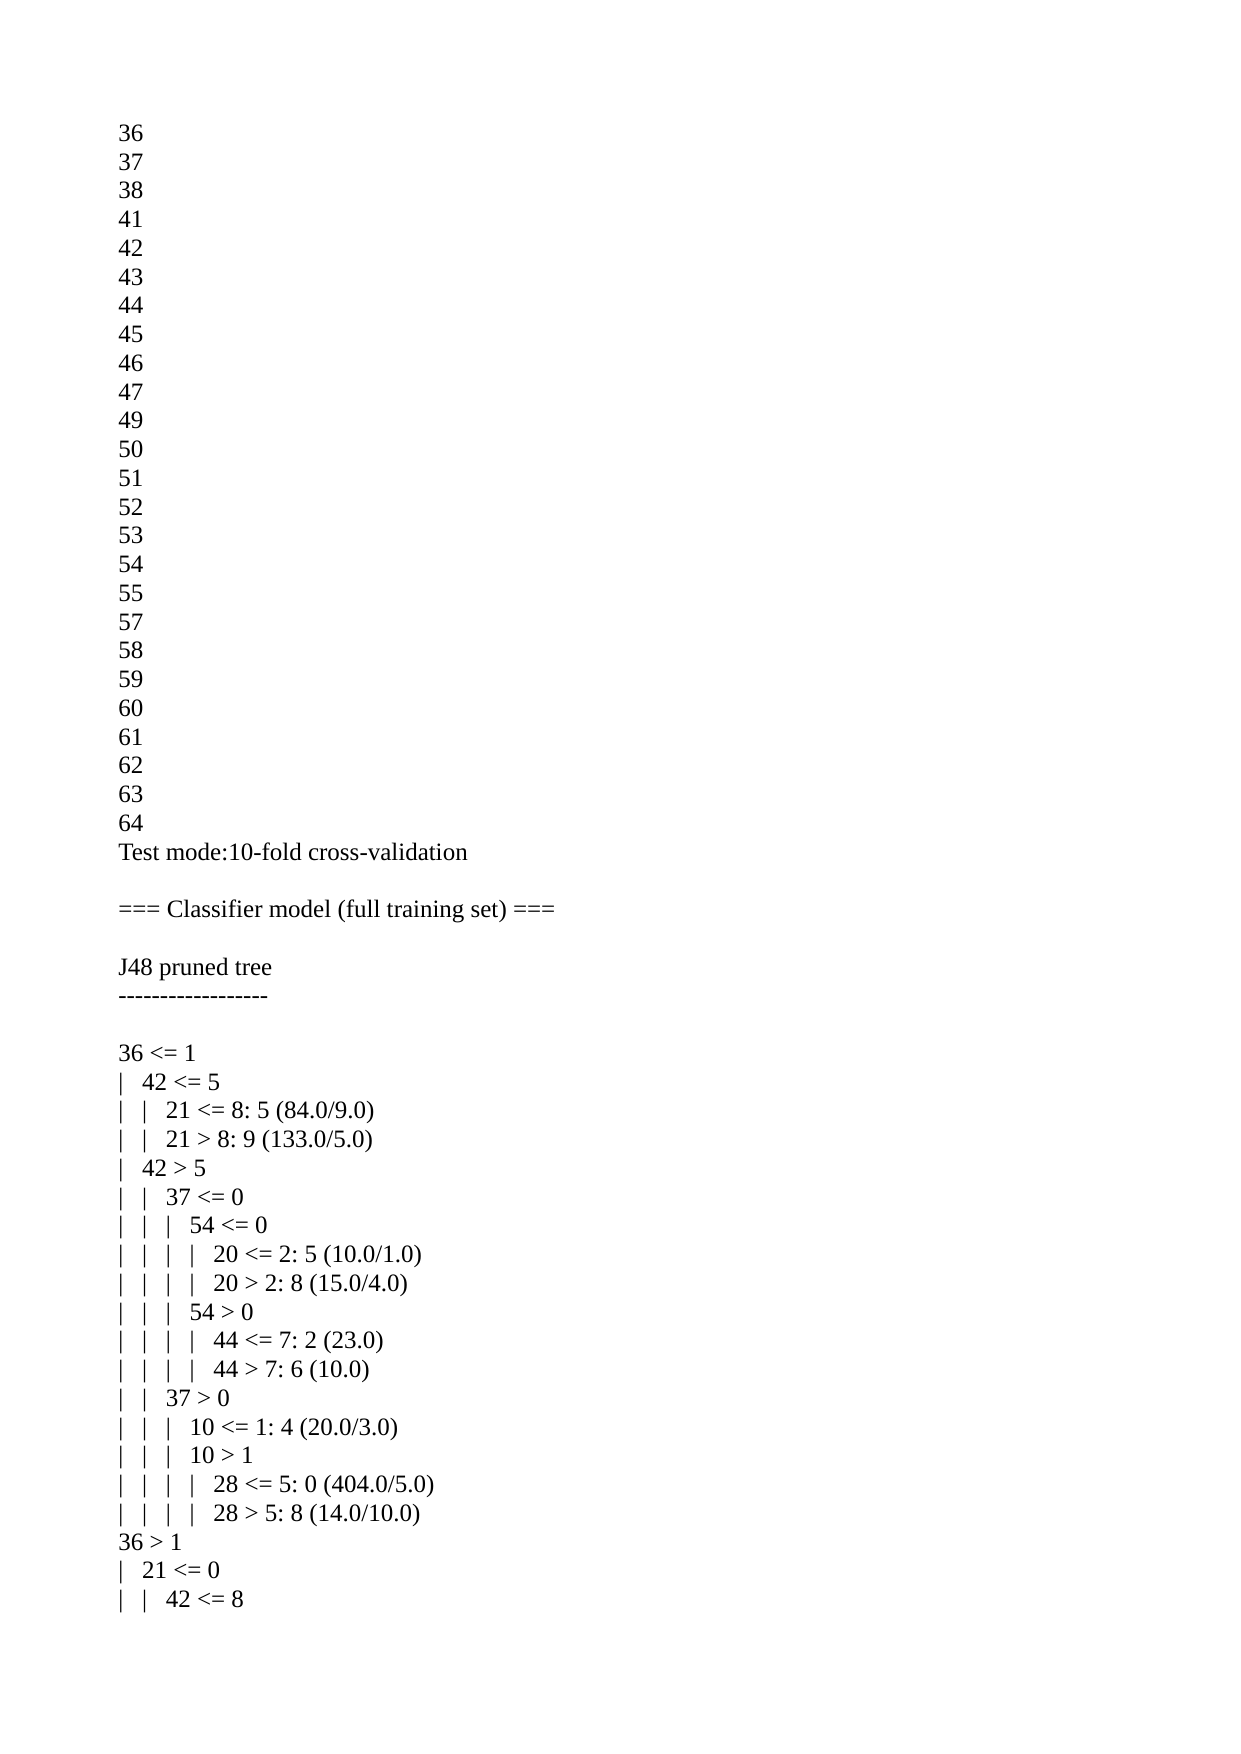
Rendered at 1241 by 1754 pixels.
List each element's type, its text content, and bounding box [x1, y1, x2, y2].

text 55 [118, 578, 1122, 607]
text 37 [118, 147, 1122, 176]
text | | 21 <= 8: 5 (84.0/9.0) [118, 1096, 1122, 1124]
text | | | 10 <= 1: 4 (20.0/3.0) [118, 1412, 1122, 1441]
text | | 42 <= 8 [118, 1584, 1122, 1613]
text 58 [118, 636, 1122, 664]
text | | | 54 > 0 [118, 1297, 1122, 1326]
text ------------------ [118, 981, 1122, 1009]
text | | | | 20 > 2: 8 (15.0/4.0) [118, 1268, 1122, 1297]
text 53 [118, 521, 1122, 549]
text 47 [118, 377, 1122, 406]
text 52 [118, 492, 1122, 521]
text 57 [118, 607, 1122, 636]
text 49 [118, 406, 1122, 434]
text 59 [118, 664, 1122, 693]
text | | | | 44 <= 7: 2 (23.0) [118, 1326, 1122, 1354]
text === Classifier model (full training set) === [118, 894, 1122, 923]
text | 21 <= 0 [118, 1556, 1122, 1584]
text 50 [118, 434, 1122, 463]
text | | | | 28 > 5: 8 (14.0/10.0) [118, 1498, 1122, 1527]
text | | 37 > 0 [118, 1383, 1122, 1412]
text 60 [118, 693, 1122, 722]
text 62 [118, 751, 1122, 779]
text | | 37 <= 0 [118, 1182, 1122, 1211]
text 51 [118, 463, 1122, 492]
text 38 [118, 176, 1122, 204]
text | | 21 > 8: 9 (133.0/5.0) [118, 1124, 1122, 1153]
text J48 pruned tree [118, 952, 1122, 981]
text 43 [118, 262, 1122, 291]
text 46 [118, 348, 1122, 377]
text | | | | 28 <= 5: 0 (404.0/5.0) [118, 1469, 1122, 1498]
text 36 <= 1 [118, 1038, 1122, 1067]
text Test mode:10-fold cross-validation [118, 837, 1122, 866]
text | 42 <= 5 [118, 1067, 1122, 1096]
text 36 > 1 [118, 1527, 1122, 1556]
text | | | | 20 <= 2: 5 (10.0/1.0) [118, 1239, 1122, 1268]
text 36 [118, 118, 1122, 147]
text 44 [118, 291, 1122, 319]
text 61 [118, 722, 1122, 751]
text 45 [118, 319, 1122, 348]
text | | | 54 <= 0 [118, 1211, 1122, 1239]
text | 42 > 5 [118, 1153, 1122, 1182]
text | | | | 44 > 7: 6 (10.0) [118, 1354, 1122, 1383]
text 42 [118, 233, 1122, 262]
text 41 [118, 204, 1122, 233]
text 64 [118, 808, 1122, 837]
text 54 [118, 549, 1122, 578]
text 63 [118, 779, 1122, 808]
text | | | 10 > 1 [118, 1441, 1122, 1469]
